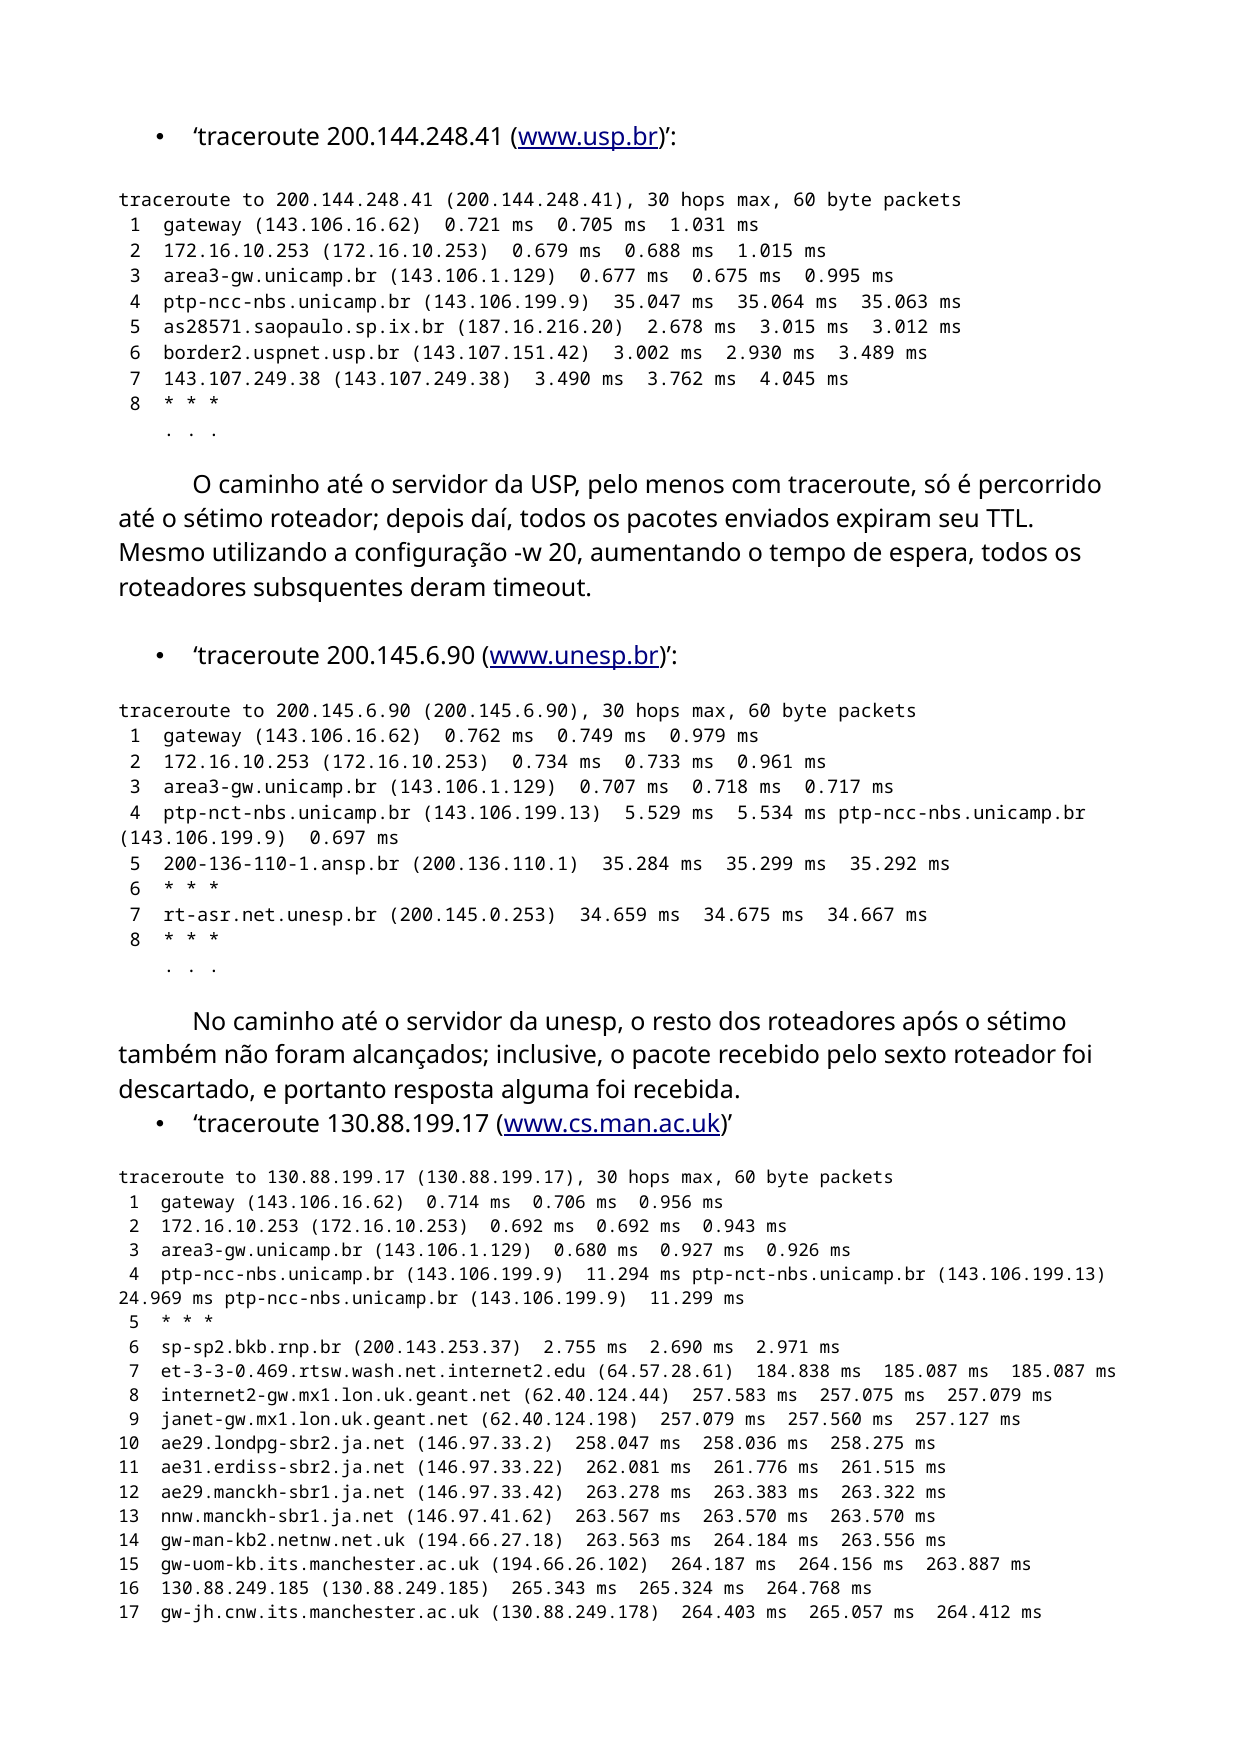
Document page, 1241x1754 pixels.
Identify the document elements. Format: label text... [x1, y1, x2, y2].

text 11 ae31.erdiss-sbr2.ja.net (146.97.33.22) 262.081 ms 261.776 ms 261.515 ms [118, 1455, 1122, 1479]
text 4 ptp-ncc-nbs.unicamp.br (143.106.199.9) 35.047 ms 35.064 ms 35.063 ms [118, 288, 1122, 314]
list ‘traceroute 130.88.199.17 (www.cs.man.ac.uk)’ [156, 1105, 1122, 1139]
text O caminho até o servidor da USP, pelo menos com traceroute, só é percorrido até o sétimo roteador; depois daí, todos os pacotes enviados expiram seu TTL. Mesmo utilizando a configuração -w 20, aumentando o tempo de espera, todos os roteadores subsquentes deram timeout. [118, 467, 1122, 603]
text 1 gateway (143.106.16.62) 0.721 ms 0.705 ms 1.031 ms [118, 212, 1122, 237]
text . . . [118, 952, 1122, 978]
text 6 sp-sp2.bkb.rnp.br (200.143.253.37) 2.755 ms 2.690 ms 2.971 ms [118, 1334, 1122, 1358]
text 7 et-3-3-0.469.rtsw.wash.net.internet2.edu (64.57.28.61) 184.838 ms 185.087 ms 185.087 ms [118, 1358, 1122, 1382]
text 6 border2.uspnet.usp.br (143.107.151.42) 3.002 ms 2.930 ms 3.489 ms [118, 339, 1122, 365]
text 5 as28571.saopaulo.sp.ix.br (187.16.216.20) 2.678 ms 3.015 ms 3.012 ms [118, 314, 1122, 339]
text 9 janet-gw.mx1.lon.uk.geant.net (62.40.124.198) 257.079 ms 257.560 ms 257.127 ms [118, 1407, 1122, 1431]
text . . . [118, 416, 1122, 441]
text 7 rt-asr.net.unesp.br (200.145.0.253) 34.659 ms 34.675 ms 34.667 ms [118, 901, 1122, 927]
text 4 ptp-ncc-nbs.unicamp.br (143.106.199.9) 11.294 ms ptp-nct-nbs.unicamp.br (143.106.199.13) 24.969 ms ptp-ncc-nbs.unicamp.br (143.106.199.9) 11.299 ms [118, 1262, 1122, 1310]
text 2 172.16.10.253 (172.16.10.253) 0.679 ms 0.688 ms 1.015 ms [118, 237, 1122, 263]
text No caminho até o servidor da unesp, o resto dos roteadores após o sétimo também não foram alcançados; inclusive, o pacote recebido pelo sexto roteador foi descartado, e portanto resposta alguma foi recebida. [118, 1003, 1122, 1105]
text 2 172.16.10.253 (172.16.10.253) 0.692 ms 0.692 ms 0.943 ms [118, 1213, 1122, 1237]
text 10 ae29.londpg-sbr2.ja.net (146.97.33.2) 258.047 ms 258.036 ms 258.275 ms [118, 1431, 1122, 1455]
text 3 area3-gw.unicamp.br (143.106.1.129) 0.677 ms 0.675 ms 0.995 ms [118, 263, 1122, 288]
text 17 gw-jh.cnw.its.manchester.ac.uk (130.88.249.178) 264.403 ms 265.057 ms 264.412 ms [118, 1600, 1122, 1624]
list ‘traceroute 200.145.6.90 (www.unesp.br)’: [156, 637, 1122, 671]
text traceroute to 130.88.199.17 (130.88.199.17), 30 hops max, 60 byte packets [118, 1165, 1122, 1189]
text 1 gateway (143.106.16.62) 0.762 ms 0.749 ms 0.979 ms [118, 722, 1122, 748]
text 8 * * * [118, 390, 1122, 416]
text 7 143.107.249.38 (143.107.249.38) 3.490 ms 3.762 ms 4.045 ms [118, 365, 1122, 390]
text 6 * * * [118, 876, 1122, 901]
text 4 ptp-nct-nbs.unicamp.br (143.106.199.13) 5.529 ms 5.534 ms ptp-ncc-nbs.unicamp.br (143.106.199.9) 0.697 ms [118, 799, 1122, 850]
text 1 gateway (143.106.16.62) 0.714 ms 0.706 ms 0.956 ms [118, 1189, 1122, 1213]
text traceroute to 200.145.6.90 (200.145.6.90), 30 hops max, 60 byte packets [118, 697, 1122, 722]
text 8 internet2-gw.mx1.lon.uk.geant.net (62.40.124.44) 257.583 ms 257.075 ms 257.079 ms [118, 1382, 1122, 1407]
text 15 gw-uom-kb.its.manchester.ac.uk (194.66.26.102) 264.187 ms 264.156 ms 263.887 ms [118, 1552, 1122, 1576]
text traceroute to 200.144.248.41 (200.144.248.41), 30 hops max, 60 byte packets [118, 186, 1122, 212]
text 5 200-136-110-1.ansp.br (200.136.110.1) 35.284 ms 35.299 ms 35.292 ms [118, 850, 1122, 876]
list ‘traceroute 200.144.248.41 (www.usp.br)’: [156, 118, 1122, 152]
text 14 gw-man-kb2.netnw.net.uk (194.66.27.18) 263.563 ms 264.184 ms 263.556 ms [118, 1527, 1122, 1552]
text 2 172.16.10.253 (172.16.10.253) 0.734 ms 0.733 ms 0.961 ms [118, 748, 1122, 773]
text 5 * * * [118, 1310, 1122, 1334]
text 16 130.88.249.185 (130.88.249.185) 265.343 ms 265.324 ms 264.768 ms [118, 1576, 1122, 1600]
text 8 * * * [118, 927, 1122, 952]
text 12 ae29.manckh-sbr1.ja.net (146.97.33.42) 263.278 ms 263.383 ms 263.322 ms [118, 1479, 1122, 1503]
text 13 nnw.manckh-sbr1.ja.net (146.97.41.62) 263.567 ms 263.570 ms 263.570 ms [118, 1503, 1122, 1527]
text 3 area3-gw.unicamp.br (143.106.1.129) 0.680 ms 0.927 ms 0.926 ms [118, 1237, 1122, 1262]
text 3 area3-gw.unicamp.br (143.106.1.129) 0.707 ms 0.718 ms 0.717 ms [118, 773, 1122, 799]
